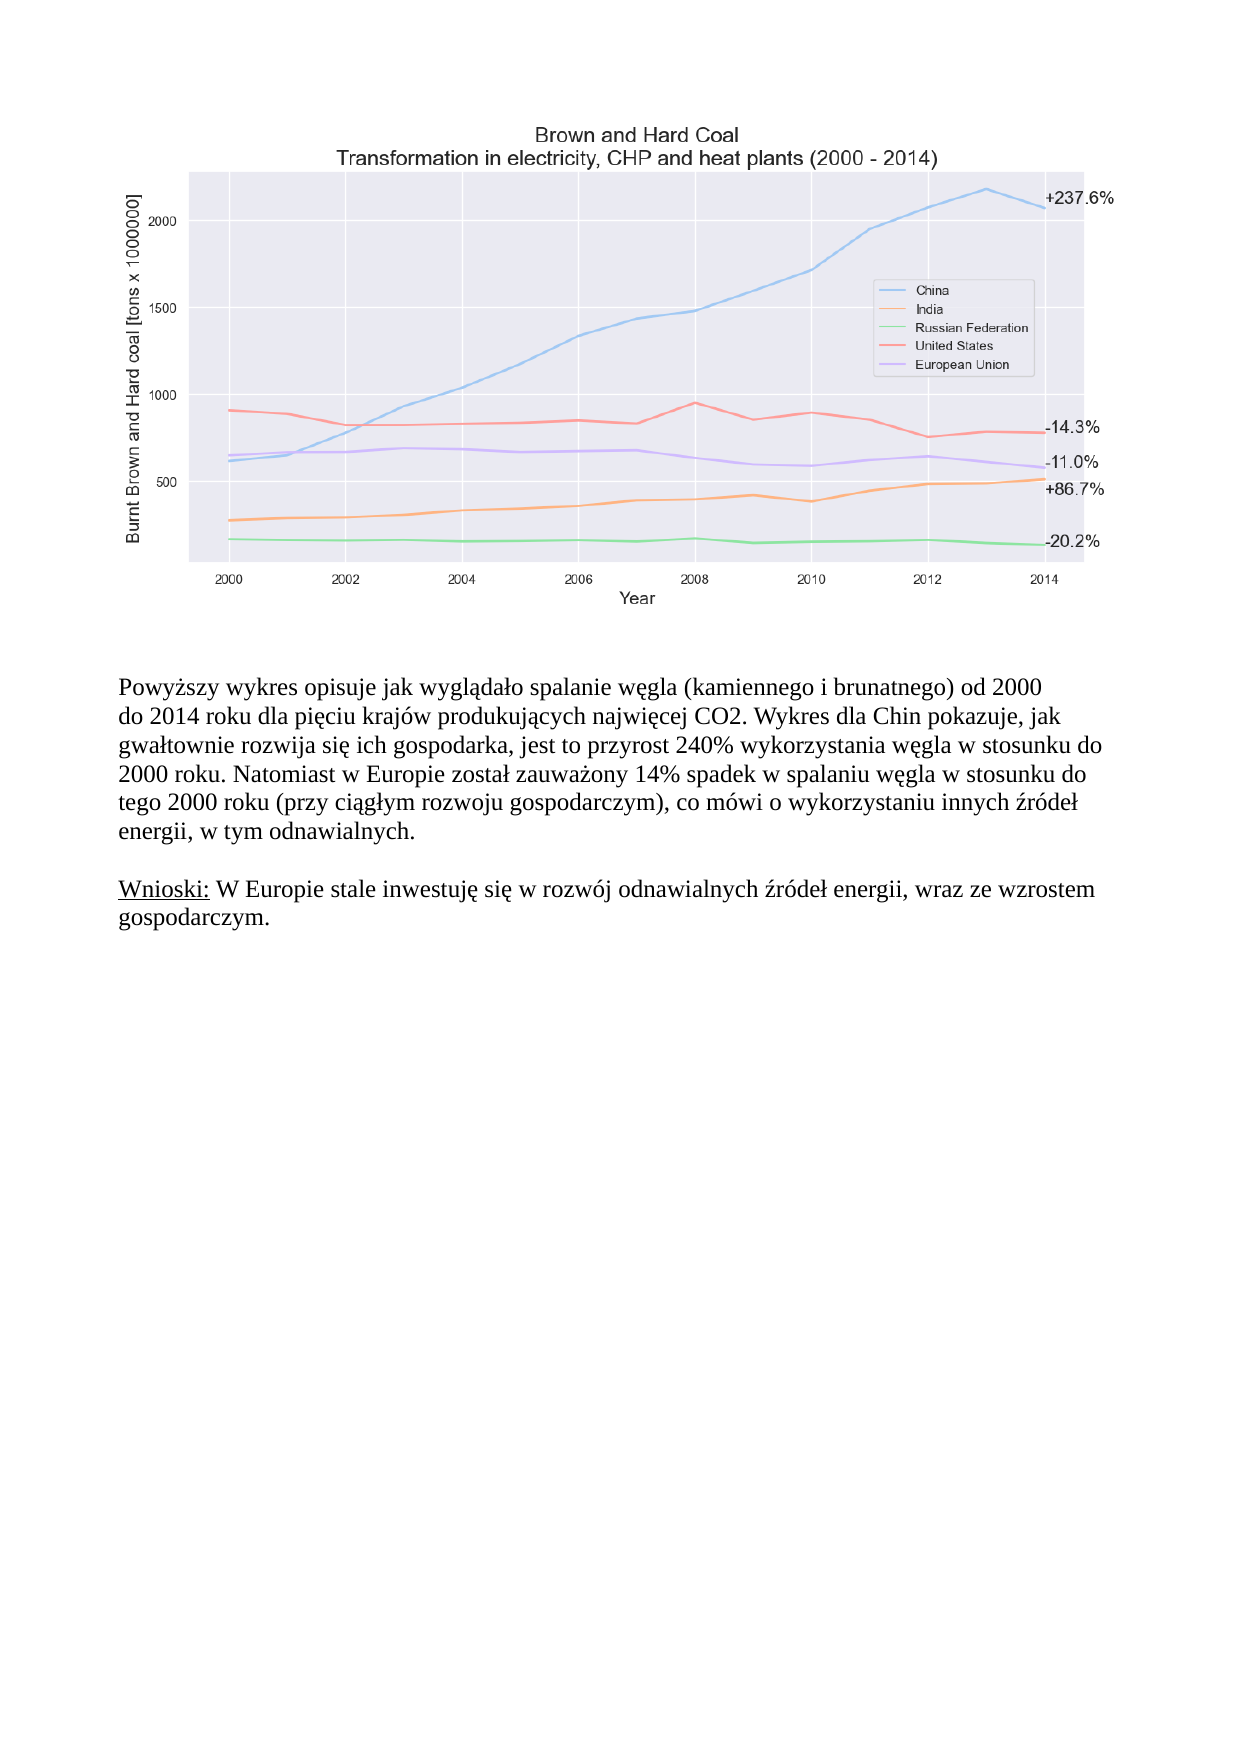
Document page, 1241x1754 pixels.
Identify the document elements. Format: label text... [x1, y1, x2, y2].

text gwałtownie rozwija się ich gospodarka, jest to przyrost 240% wykorzystania węgla w stosunku do 2000 roku. Natomiast w Europie został zauważony 14% spadek w spalaniu węgla w stosunku do tego 2000 roku (przy ciągłym rozwoju gospodarczym), co mówi o wykorzystaniu innych źródeł energii, w tym odnawialnych. [118, 730, 1122, 845]
picture [118, 118, 1123, 615]
text Wnioski: W Europie stale inwestuję się w rozwój odnawialnych źródeł energii, wraz ze wzrostem gospodarczym. [118, 874, 1122, 931]
text Powyższy wykres opisuje jak wyglądało spalanie węgla (kamiennego i brunatnego) od 2000 [118, 672, 1122, 701]
text do 2014 roku dla pięciu krajów produkujących najwięcej CO2. Wykres dla Chin pokazuje, jak [118, 701, 1122, 730]
